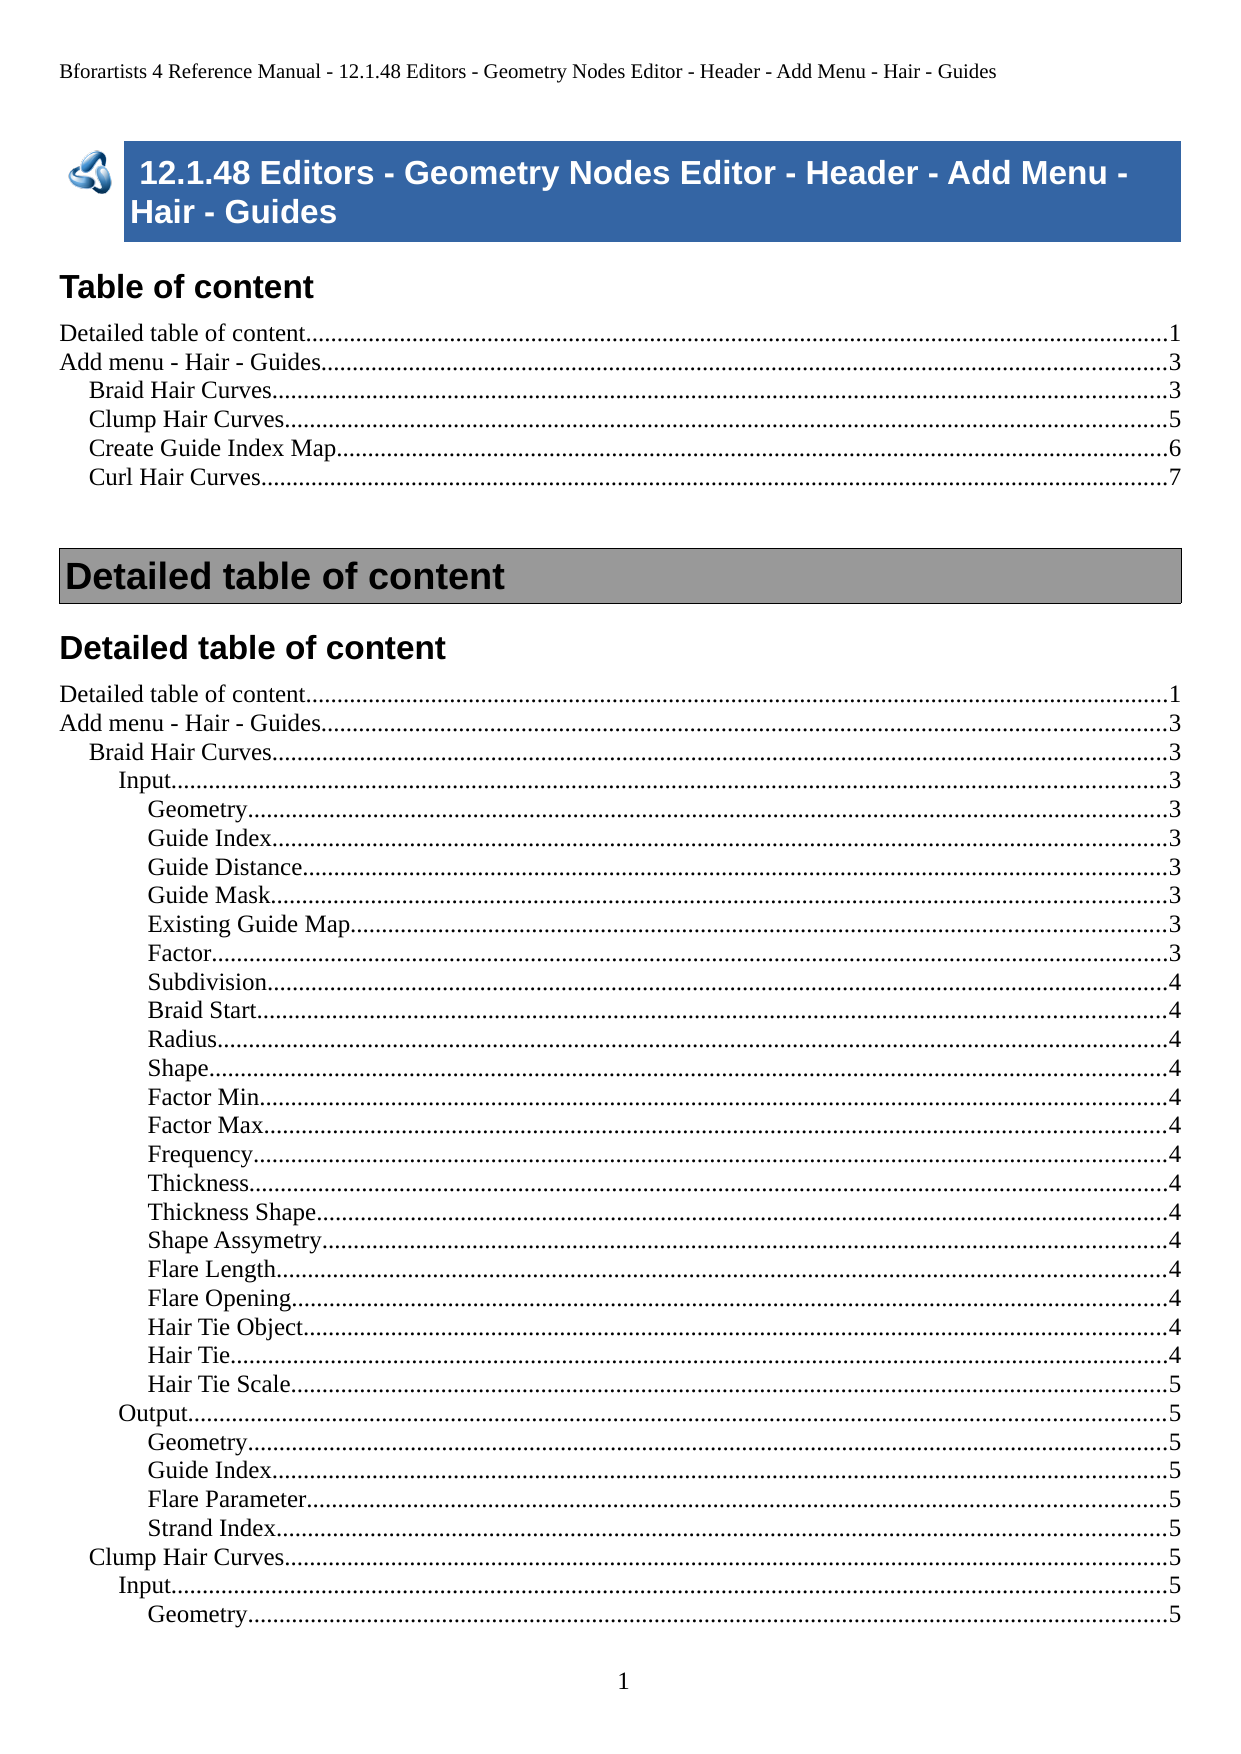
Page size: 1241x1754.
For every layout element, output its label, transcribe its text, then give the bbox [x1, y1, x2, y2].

text Radius 4 [147, 1024, 1181, 1053]
text Shape Assymetry 4 [147, 1225, 1181, 1254]
text Thickness Shape 4 [147, 1197, 1181, 1225]
text Geometry 3 [147, 794, 1181, 823]
text Factor Min 4 [147, 1082, 1181, 1110]
text Hair Tie 4 [147, 1340, 1181, 1369]
text Create Guide Index Map 6 [88, 433, 1181, 462]
text Frequency 4 [147, 1139, 1181, 1168]
table_header [59, 141, 124, 242]
table_header 12.1.48 Editors - Geometry Nodes Editor - Header - Add Menu - Hair - Guides [124, 141, 1181, 242]
text Hair Tie Scale 5 [147, 1369, 1181, 1398]
picture [65, 147, 114, 197]
subtitle Detailed table of content [59, 628, 1181, 667]
text Add menu - Hair - Guides 3 [59, 708, 1181, 737]
text Braid Hair Curves 3 [88, 737, 1181, 765]
text Flare Length 4 [147, 1254, 1181, 1283]
text Braid Hair Curves 3 [88, 375, 1181, 404]
text Hair Tie Object 4 [147, 1312, 1181, 1340]
text Thickness 4 [147, 1168, 1181, 1197]
text Clump Hair Curves 5 [88, 1542, 1181, 1570]
text Flare Opening 4 [147, 1283, 1181, 1312]
text Factor Max 4 [147, 1110, 1181, 1139]
text Add menu - Hair - Guides 3 [59, 347, 1181, 375]
text Output 5 [118, 1398, 1181, 1427]
text Detailed table of content 1 [59, 679, 1181, 708]
text Guide Distance 3 [147, 852, 1181, 880]
text Factor 3 [147, 938, 1181, 967]
text Detailed table of content 1 [59, 318, 1181, 347]
text Existing Guide Map 3 [147, 909, 1181, 938]
text Subdivision 4 [147, 967, 1181, 995]
text Guide Mask 3 [147, 880, 1181, 909]
text Input 3 [118, 765, 1181, 794]
subtitle Table of content [59, 267, 1181, 305]
text Geometry 5 [147, 1599, 1181, 1628]
text Guide Index 5 [147, 1455, 1181, 1484]
text Guide Index 3 [147, 823, 1181, 852]
text Input 5 [118, 1570, 1181, 1599]
text Clump Hair Curves 5 [88, 404, 1181, 433]
text Braid Start 4 [147, 995, 1181, 1024]
table_header Detailed table of content [60, 549, 1181, 603]
text Shape 4 [147, 1053, 1181, 1082]
text Geometry 5 [147, 1427, 1181, 1455]
text Flare Parameter 5 [147, 1484, 1181, 1513]
text Strand Index 5 [147, 1513, 1181, 1542]
text Curl Hair Curves 7 [88, 462, 1181, 490]
